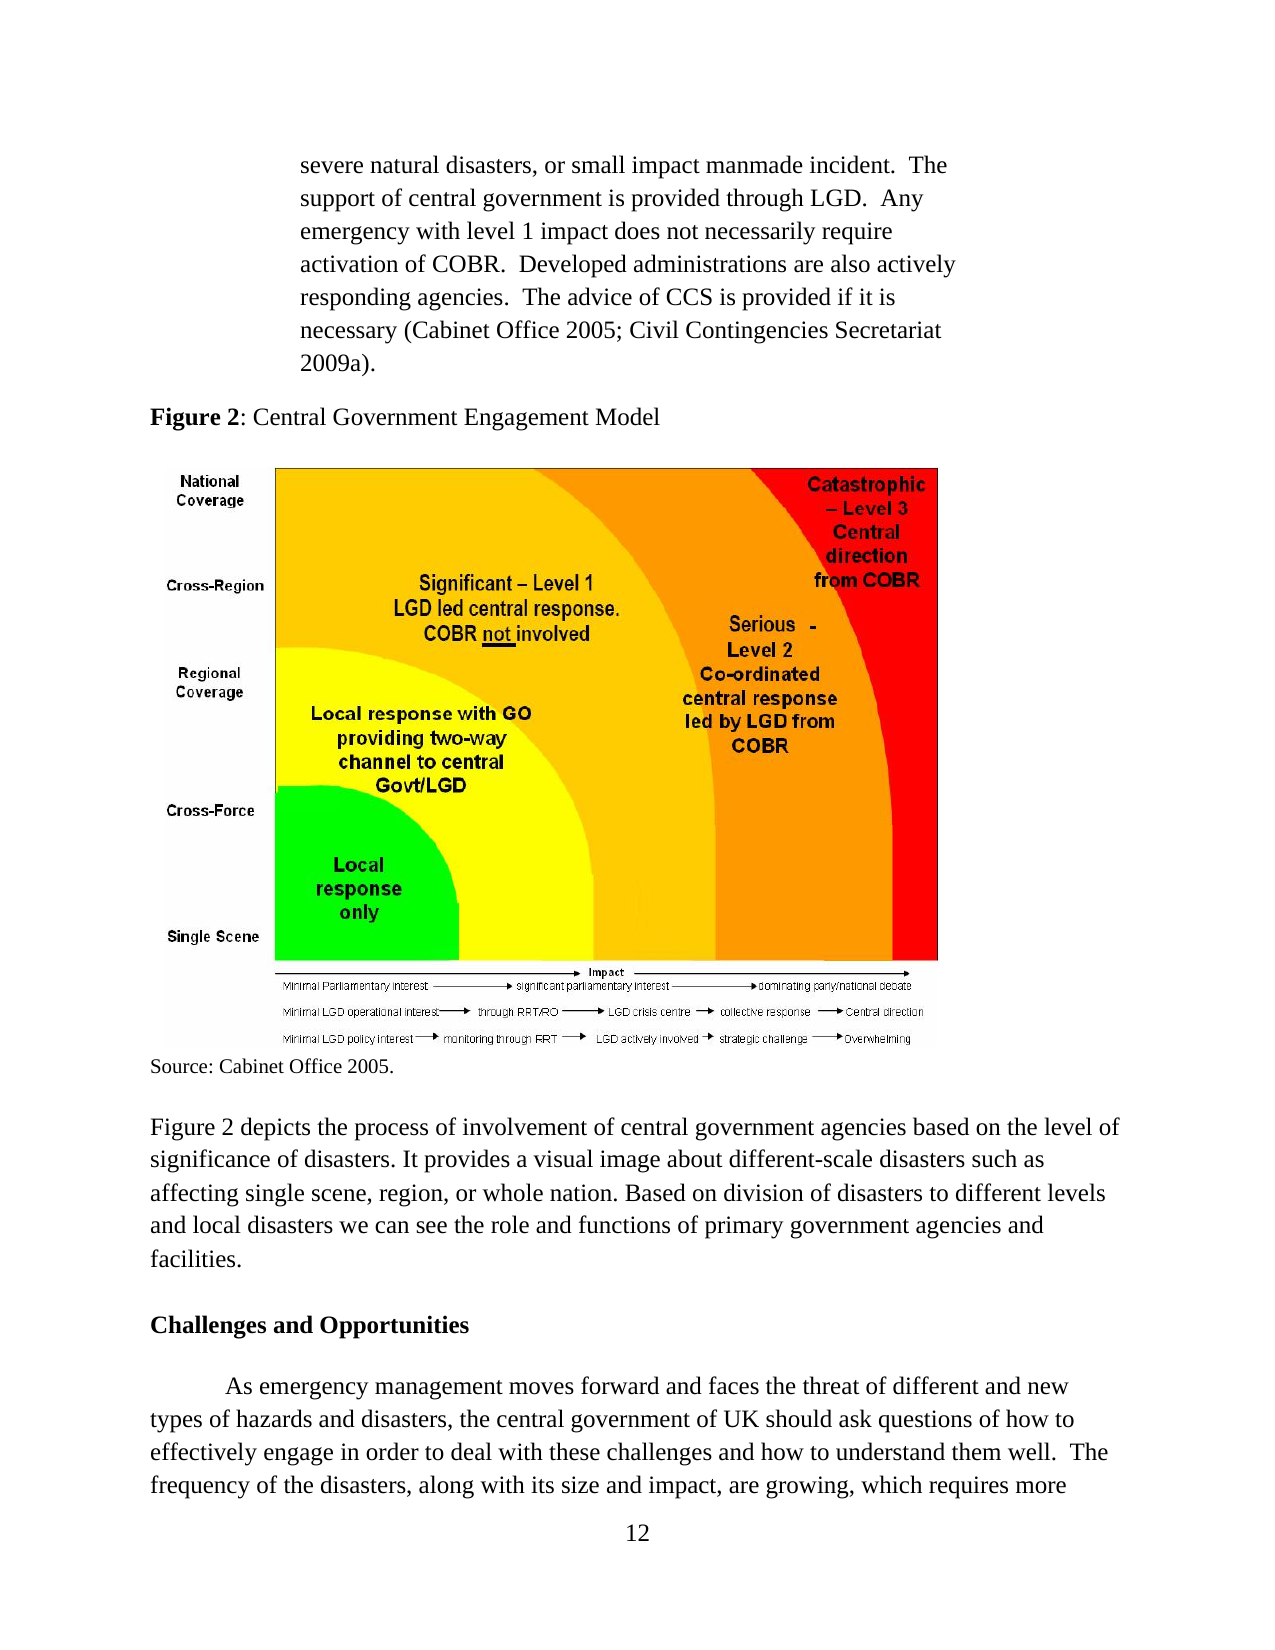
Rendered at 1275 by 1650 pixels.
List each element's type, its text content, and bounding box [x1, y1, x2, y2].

list Challenges and Opportunities [150, 1310, 1125, 1338]
list As emergency management moves forward and faces the threat of different and new types of hazards and disasters, the central government of UK should ask questions of how to effectively engage in order to deal with these challenges and how to understand them well. The frequency of the disasters, along with its size and impact, are growing, which requires more [150, 1371, 1125, 1499]
picture [165, 467, 940, 1047]
list Source: Cabinet Office 2005. [150, 1054, 1125, 1078]
list Figure 2 depicts the process of involvement of central government agencies based on the level of significance of disasters. It provides a visual image about different-scale disasters such as affecting single scene, region, or whole nation. Based on division of disasters to different levels and local disasters we can see the role and functions of primary government agencies and facilities. [150, 1112, 1125, 1272]
text severe natural disasters, or small impact manmade incident. The support of central government is provided through LGD. Any emergency with level 1 impact does not necessarily require activation of COBR. Developed administrations are also actively responding agencies. The advice of CCS is provided if it is necessary (Cabinet Office 2005; Civil Contingencies Secretariat 2009a). [300, 150, 975, 377]
text Figure 2: Central Government Engagement Model [150, 402, 1125, 431]
